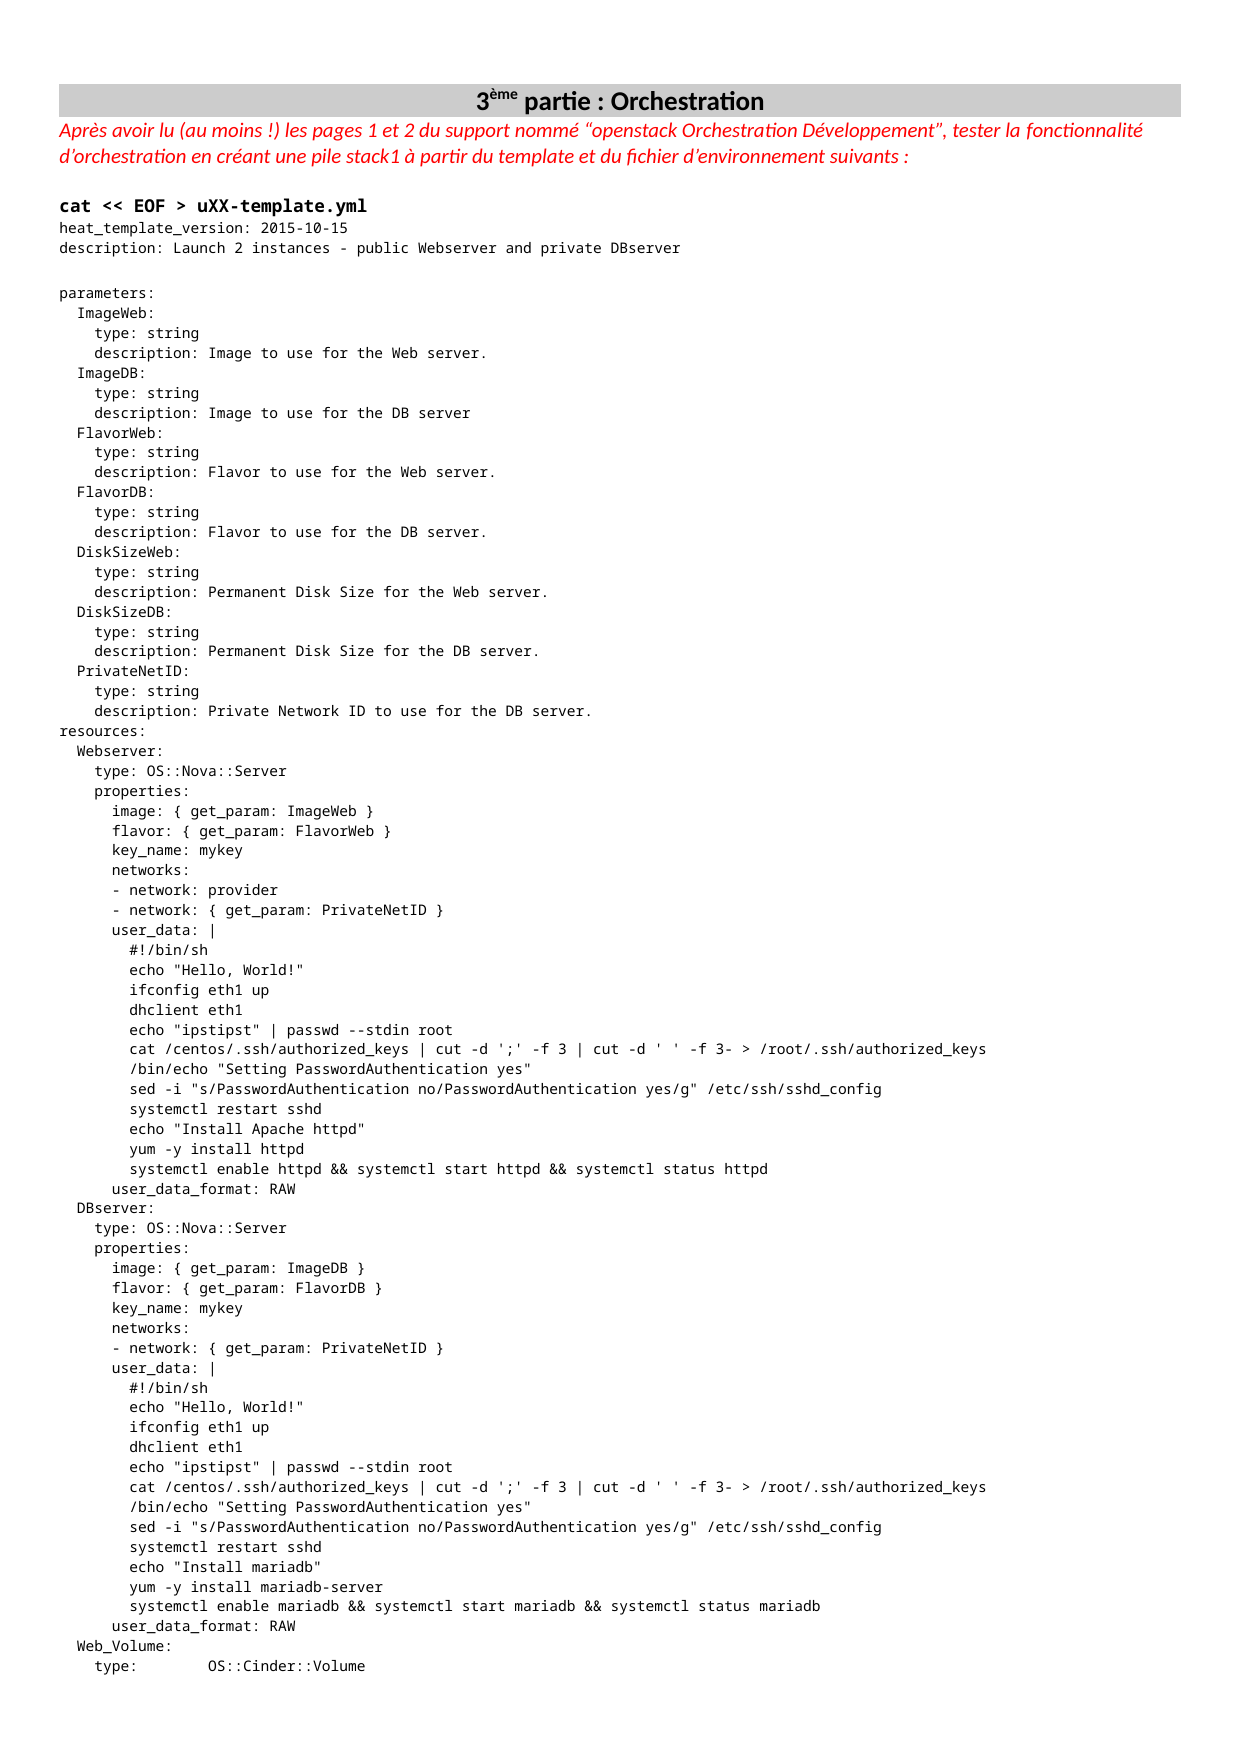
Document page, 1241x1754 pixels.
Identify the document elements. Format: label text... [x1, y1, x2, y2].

text properties: [59, 781, 1181, 800]
text Après avoir lu (au moins !) les pages 1 et 2 du support nommé “openstack Orchestration Développement”, tester la fonctionnalité d’orchestration en créant une pile stack1 à partir du template et du fichier d’environnement suivants : [59, 117, 1181, 168]
text description: Flavor to use for the DB server. [59, 522, 1181, 542]
text user_data_format: RAW [59, 1178, 1181, 1198]
text type: string [59, 502, 1181, 522]
text type: string [59, 681, 1181, 701]
text description: Flavor to use for the Web server. [59, 462, 1181, 482]
text DiskSizeWeb: [59, 542, 1181, 562]
text type: string [59, 562, 1181, 582]
text cat /centos/.ssh/authorized_keys | cut -d ';' -f 3 | cut -d ' ' -f 3- > /root/.ssh/authorized_keys [59, 1477, 1181, 1497]
text echo "Hello, World!" [59, 959, 1181, 979]
text echo "Install Apache httpd" [59, 1119, 1181, 1139]
text Webserver: [59, 741, 1181, 761]
text sed -i "s/PasswordAuthentication no/PasswordAuthentication yes/g" /etc/ssh/sshd_config [59, 1517, 1181, 1537]
text /bin/echo "Setting PasswordAuthentication yes" [59, 1059, 1181, 1079]
text description: Private Network ID to use for the DB server. [59, 701, 1181, 721]
text ifconfig eth1 up [59, 1417, 1181, 1437]
text type: string [59, 442, 1181, 462]
text echo "ipstipst" | passwd --stdin root [59, 1019, 1181, 1039]
text resources: [59, 721, 1181, 741]
text image: { get_param: ImageDB } [59, 1258, 1181, 1278]
text networks: [59, 1318, 1181, 1338]
text ifconfig eth1 up [59, 979, 1181, 999]
text key_name: mykey [59, 1298, 1181, 1318]
text heat_template_version: 2015-10-15 [59, 218, 1181, 238]
text systemctl enable mariadb && systemctl start mariadb && systemctl status mariadb [59, 1596, 1181, 1616]
text DBserver: [59, 1198, 1181, 1218]
text Web_Volume: [59, 1636, 1181, 1656]
text - network: provider [59, 880, 1181, 900]
text type: OS::Nova::Server [59, 761, 1181, 781]
text flavor: { get_param: FlavorWeb } [59, 820, 1181, 840]
text description: Permanent Disk Size for the DB server. [59, 641, 1181, 661]
text description: Permanent Disk Size for the Web server. [59, 582, 1181, 601]
text type: string [59, 323, 1181, 343]
text DiskSizeDB: [59, 601, 1181, 621]
text echo "ipstipst" | passwd --stdin root [59, 1457, 1181, 1477]
text yum -y install mariadb-server [59, 1576, 1181, 1596]
text yum -y install httpd [59, 1139, 1181, 1158]
text user_data: | [59, 1357, 1181, 1377]
text type: string [59, 383, 1181, 402]
text FlavorWeb: [59, 422, 1181, 442]
text flavor: { get_param: FlavorDB } [59, 1278, 1181, 1298]
text type: OS::Nova::Server [59, 1218, 1181, 1238]
text user_data: | [59, 920, 1181, 940]
text networks: [59, 860, 1181, 880]
text ImageWeb: [59, 303, 1181, 323]
text PrivateNetID: [59, 661, 1181, 681]
text systemctl restart sshd [59, 1537, 1181, 1556]
text systemctl enable httpd && systemctl start httpd && systemctl status httpd [59, 1158, 1181, 1178]
text key_name: mykey [59, 840, 1181, 860]
text description: Image to use for the DB server [59, 402, 1181, 422]
text FlavorDB: [59, 482, 1181, 502]
text image: { get_param: ImageWeb } [59, 800, 1181, 820]
text user_data_format: RAW [59, 1616, 1181, 1636]
text parameters: [59, 283, 1181, 303]
text /bin/echo "Setting PasswordAuthentication yes" [59, 1497, 1181, 1517]
text dhclient eth1 [59, 999, 1181, 1019]
text #!/bin/sh [59, 940, 1181, 959]
text properties: [59, 1238, 1181, 1258]
text ImageDB: [59, 363, 1181, 383]
text - network: { get_param: PrivateNetID } [59, 1338, 1181, 1357]
text systemctl restart sshd [59, 1099, 1181, 1119]
text echo "Hello, World!" [59, 1397, 1181, 1417]
text echo "Install mariadb" [59, 1556, 1181, 1576]
text 3ème partie : Orchestration [59, 84, 1181, 117]
text type: OS::Cinder::Volume [59, 1656, 1181, 1676]
text cat /centos/.ssh/authorized_keys | cut -d ';' -f 3 | cut -d ' ' -f 3- > /root/.ssh/authorized_keys [59, 1039, 1181, 1059]
text description: Image to use for the Web server. [59, 343, 1181, 363]
text - network: { get_param: PrivateNetID } [59, 900, 1181, 920]
text dhclient eth1 [59, 1437, 1181, 1457]
text cat << EOF > uXX-template.yml [59, 194, 1181, 218]
text sed -i "s/PasswordAuthentication no/PasswordAuthentication yes/g" /etc/ssh/sshd_config [59, 1079, 1181, 1099]
text type: string [59, 621, 1181, 641]
text #!/bin/sh [59, 1377, 1181, 1397]
text description: Launch 2 instances - public Webserver and private DBserver [59, 238, 1181, 258]
